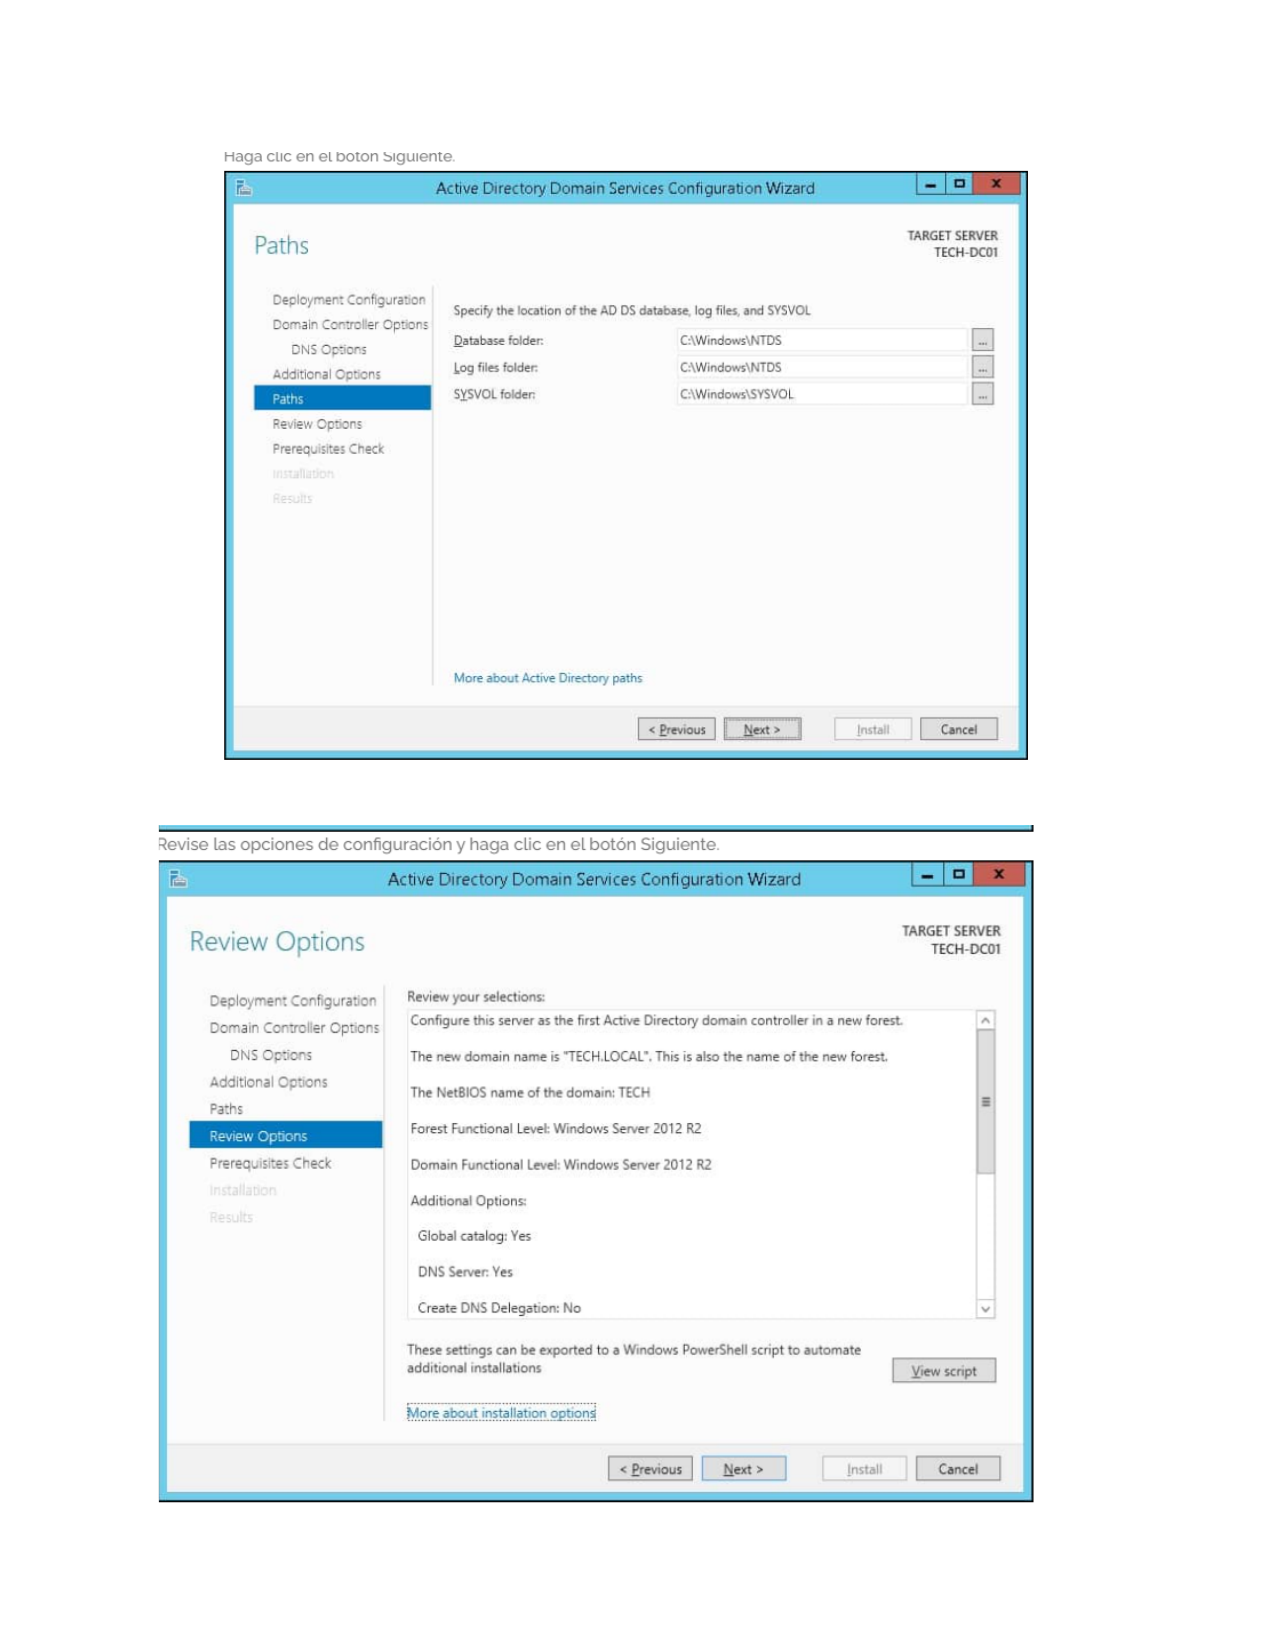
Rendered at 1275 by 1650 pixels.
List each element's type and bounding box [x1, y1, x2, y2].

picture [219, 152, 1049, 762]
picture [158, 825, 1045, 1508]
